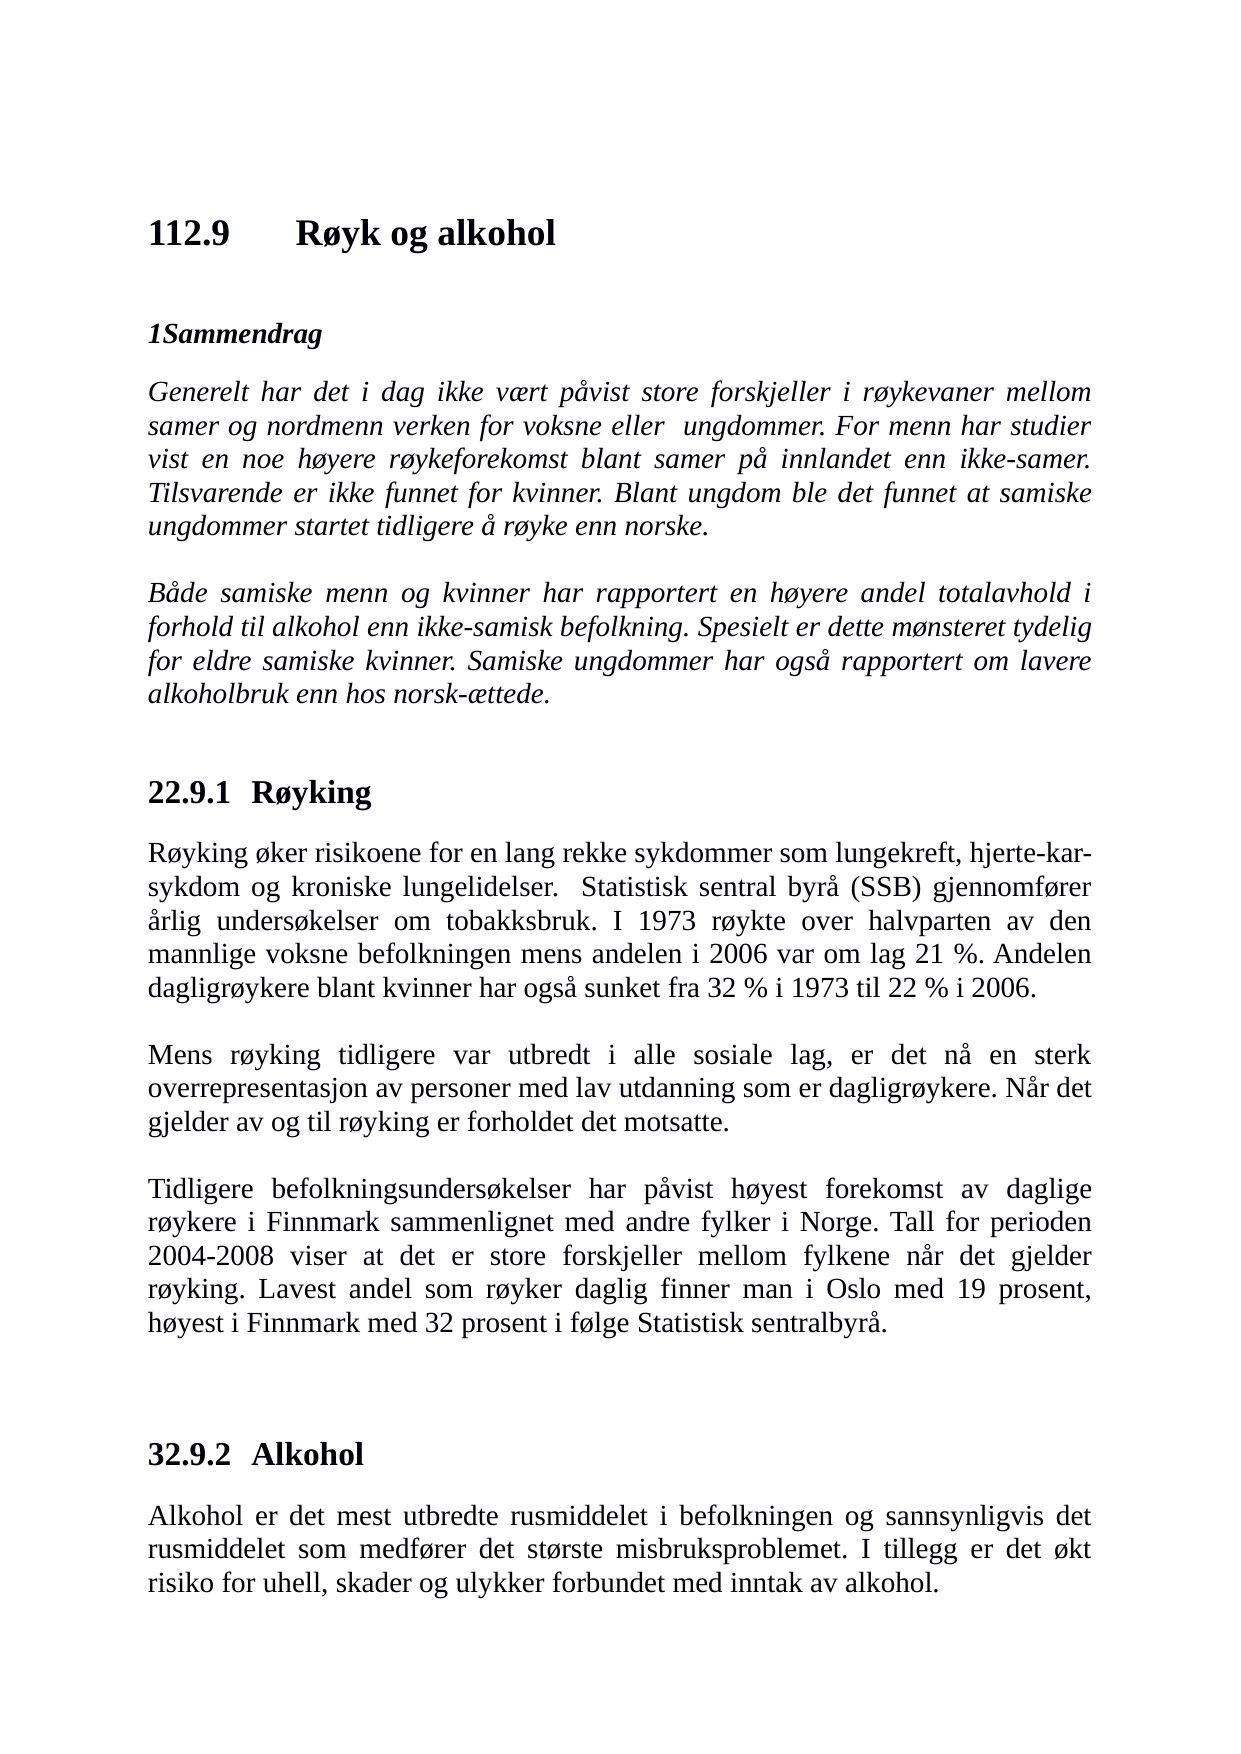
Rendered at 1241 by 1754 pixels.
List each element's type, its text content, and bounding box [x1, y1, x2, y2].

text Røyking øker risikoene for en lang rekke sykdommer som lungekreft, hjerte-kar-sykdom og kroniske lungelidelser. Statistisk sentral byrå (SSB) gjennomfører årlig undersøkelser om tobakksbruk. I 1973 røykte over halvparten av den mannlige voksne befolkningen mens andelen i 2006 var om lag 21 %. Andelen dagligrøykere blant kvinner har også sunket fra 32 % i 1973 til 22 % i 2006. [148, 836, 1093, 1003]
subtitle 2.9.2 Alkohol [148, 1435, 1093, 1473]
text Generelt har det i dag ikke vært påvist store forskjeller i røykevaner mellom samer og nordmenn verken for voksne eller ungdommer. For menn har studier vist en noe høyere røykeforekomst blant samer på innlandet enn ikke-samer. Tilsvarende er ikke funnet for kvinner. Blant ungdom ble det funnet at samiske ungdommer startet tidligere å røyke enn norske. [148, 374, 1093, 542]
text Alkohol er det mest utbredte rusmiddelet i befolkningen og sannsynligvis det rusmiddelet som medfører det største misbruksproblemet. I tillegg er det økt risiko for uhell, skader og ulykker forbundet med inntak av alkohol. [148, 1498, 1093, 1599]
text Tidligere befolkningsundersøkelser har påvist høyest forekomst av daglige røykere i Finnmark sammenlignet med andre fylker i Norge. Tall for perioden 2004-2008 viser at det er store forskjeller mellom fylkene når det gjelder røyking. Lavest andel som røyker daglig finner man i Oslo med 19 prosent, høyest i Finnmark med 32 prosent i følge Statistisk sentralbyrå. [148, 1171, 1093, 1339]
subtitle 2.9 Røyk og alkohol [148, 210, 1093, 253]
text Mens røyking tidligere var utbredt i alle sosiale lag, er det nå en sterk overrepresentasjon av personer med lav utdanning som er dagligrøykere. Når det gjelder av og til røyking er forholdet det motsatte. [148, 1037, 1093, 1137]
text Både samiske menn og kvinner har rapportert en høyere andel totalavhold i forhold til alkohol enn ikke-samisk befolkning. Spesielt er dette mønsteret tydelig for eldre samiske kvinner. Samiske ungdommer har også rapportert om lavere alkoholbruk enn hos norsk-ættede. [148, 576, 1093, 710]
subtitle 2.9.1 Røyking [148, 772, 1093, 811]
subtitle Sammendrag [148, 316, 1093, 349]
